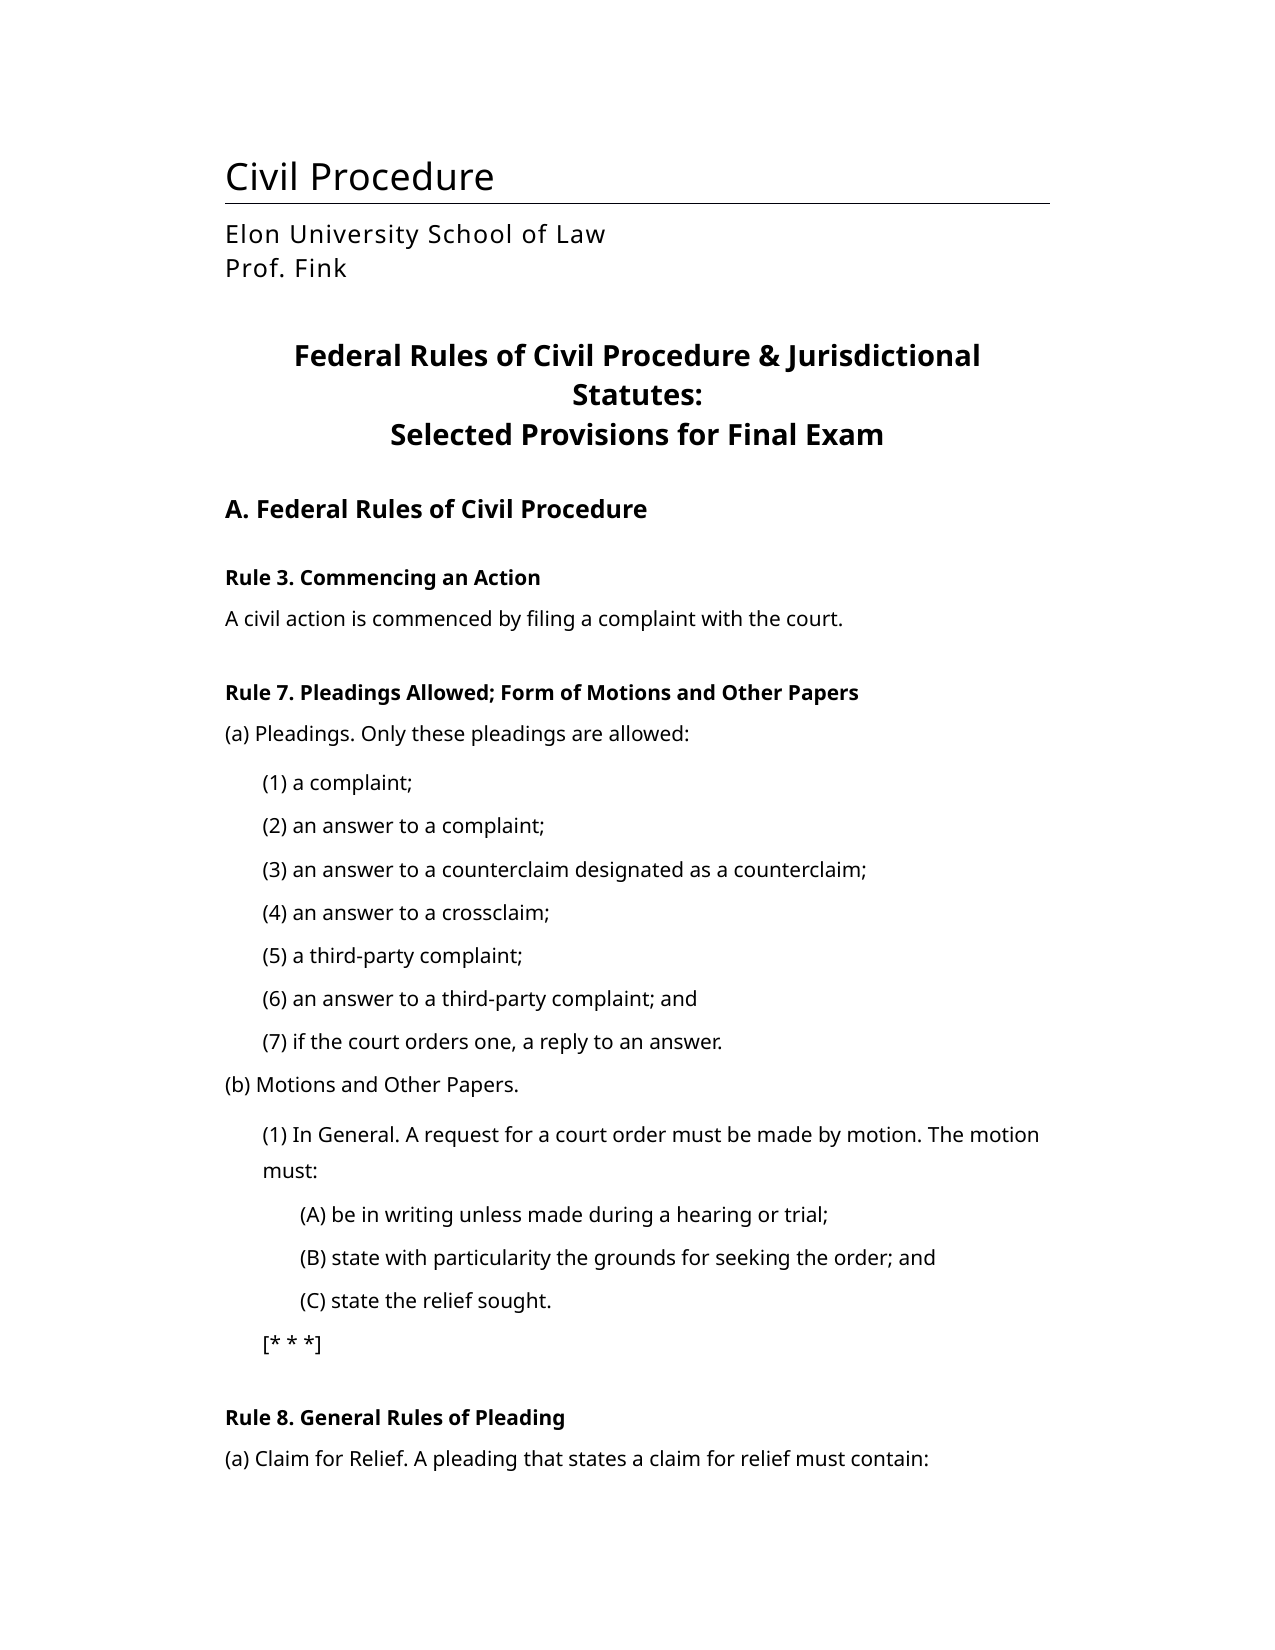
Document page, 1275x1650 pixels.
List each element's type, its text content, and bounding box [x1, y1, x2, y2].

subtitle A. Federal Rules of Civil Procedure [225, 491, 1050, 525]
list (5) a third-party complaint; [262, 941, 1050, 969]
list (7) if the court orders one, a reply to an answer. [262, 1027, 1050, 1056]
text (a) Pleadings. Only these pleadings are allowed: [225, 719, 1050, 748]
subtitle Prof. Fink [225, 251, 1050, 285]
list (1) a complaint; [262, 768, 1050, 797]
subtitle Selected Provisions for Final Exam [225, 414, 1050, 454]
subtitle Federal Rules of Civil Procedure & Jurisdictional Statutes: [225, 335, 1050, 414]
title Civil Procedure [225, 150, 1050, 203]
list (3) an answer to a counterclaim designated as a counterclaim; [262, 855, 1050, 883]
list (C) state the relief sought. [300, 1286, 1050, 1314]
list (6) an answer to a third-party complaint; and [262, 984, 1050, 1013]
list [* * *] [262, 1329, 1050, 1358]
list (A) be in writing unless made during a hearing or trial; [300, 1200, 1050, 1228]
text A civil action is commenced by filing a complaint with the court. [225, 604, 1050, 632]
subtitle Rule 7. Pleadings Allowed; Form of Motions and Other Papers [225, 678, 1050, 707]
subtitle Rule 8. General Rules of Pleading [225, 1403, 1050, 1432]
subtitle Rule 3. Commencing an Action [225, 563, 1050, 591]
list (2) an answer to a complaint; [262, 812, 1050, 840]
list (B) state with particularity the grounds for seeking the order; and [300, 1243, 1050, 1271]
list (1) In General. A request for a court order must be made by motion. The motion must: [262, 1120, 1050, 1185]
subtitle Elon University School of Law [225, 217, 1050, 251]
text (a) Claim for Relief. A pleading that states a claim for relief must contain: [225, 1444, 1050, 1473]
text (b) Motions and Other Papers. [225, 1070, 1050, 1099]
list (4) an answer to a crossclaim; [262, 898, 1050, 926]
